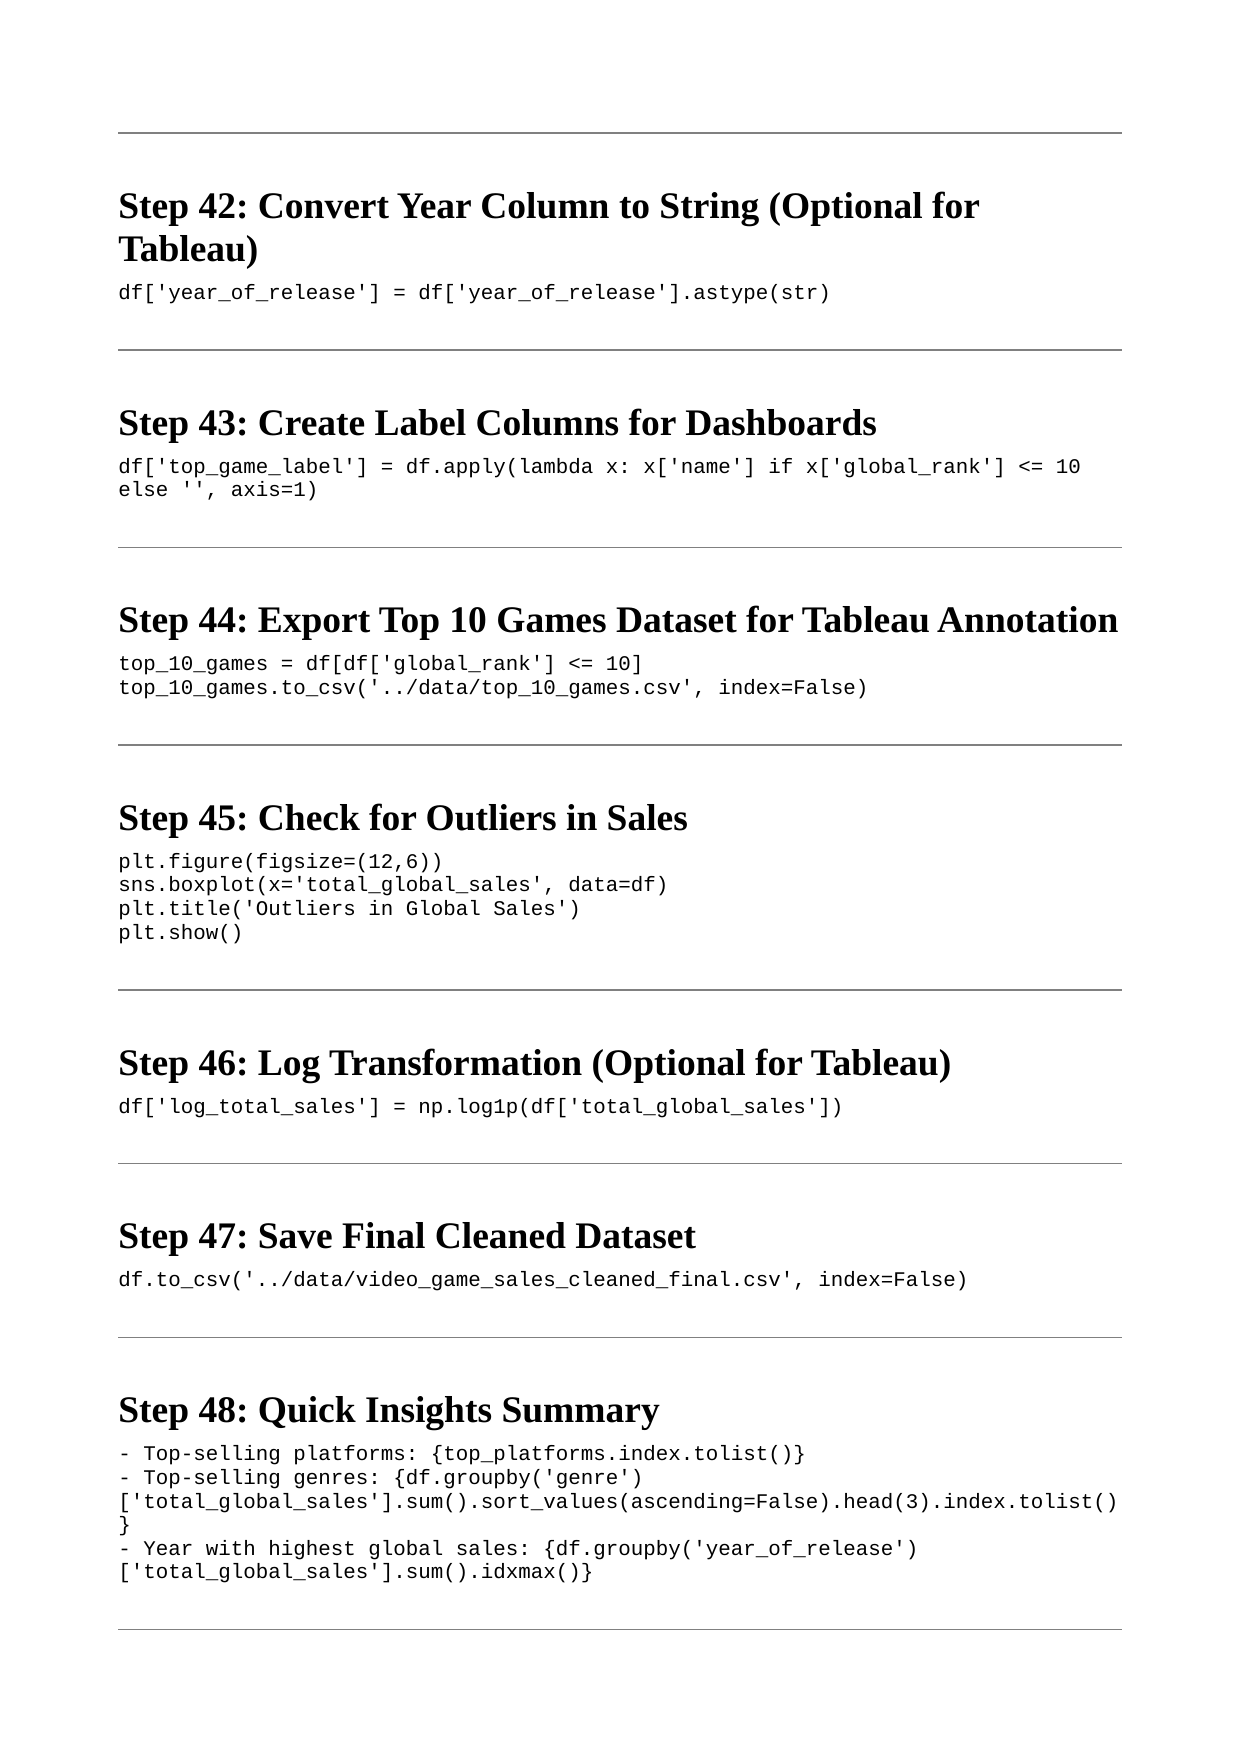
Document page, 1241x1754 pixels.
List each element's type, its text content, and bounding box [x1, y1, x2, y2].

subtitle Step 44: Export Top 10 Games Dataset for Tableau Annotation [118, 598, 1122, 641]
text df['year_of_release'] = df['year_of_release'].astype(str) [118, 282, 1122, 306]
text df['top_game_label'] = df.apply(lambda x: x['name'] if x['global_rank'] <= 10 else '', axis=1) [118, 456, 1122, 503]
subtitle Step 43: Create Label Columns for Dashboards [118, 400, 1122, 443]
subtitle Step 42: Convert Year Column to String (Optional for Tableau) [118, 183, 1122, 269]
text plt.figure(figsize=(12,6)) [118, 851, 1122, 874]
text df['log_total_sales'] = np.log1p(df['total_global_sales']) [118, 1096, 1122, 1119]
text - Top-selling genres: {df.groupby('genre')['total_global_sales'].sum().sort_values(ascending=False).head(3).index.tolist()} [118, 1467, 1122, 1538]
text top_10_games = df[df['global_rank'] <= 10] [118, 653, 1122, 677]
subtitle Step 47: Save Final Cleaned Dataset [118, 1214, 1122, 1257]
text plt.show() [118, 922, 1122, 945]
text df.to_csv('../data/video_game_sales_cleaned_final.csv', index=False) [118, 1269, 1122, 1293]
text - Top-selling platforms: {top_platforms.index.tolist()} [118, 1443, 1122, 1467]
subtitle Step 45: Check for Outliers in Sales [118, 795, 1122, 838]
text sns.boxplot(x='total_global_sales', data=df) [118, 874, 1122, 898]
text top_10_games.to_csv('../data/top_10_games.csv', index=False) [118, 677, 1122, 701]
text plt.title('Outliers in Global Sales') [118, 898, 1122, 922]
subtitle Step 46: Log Transformation (Optional for Tableau) [118, 1040, 1122, 1083]
text - Year with highest global sales: {df.groupby('year_of_release')['total_global_sales'].sum().idxmax()} [118, 1538, 1122, 1585]
subtitle Step 48: Quick Insights Summary [118, 1388, 1122, 1431]
